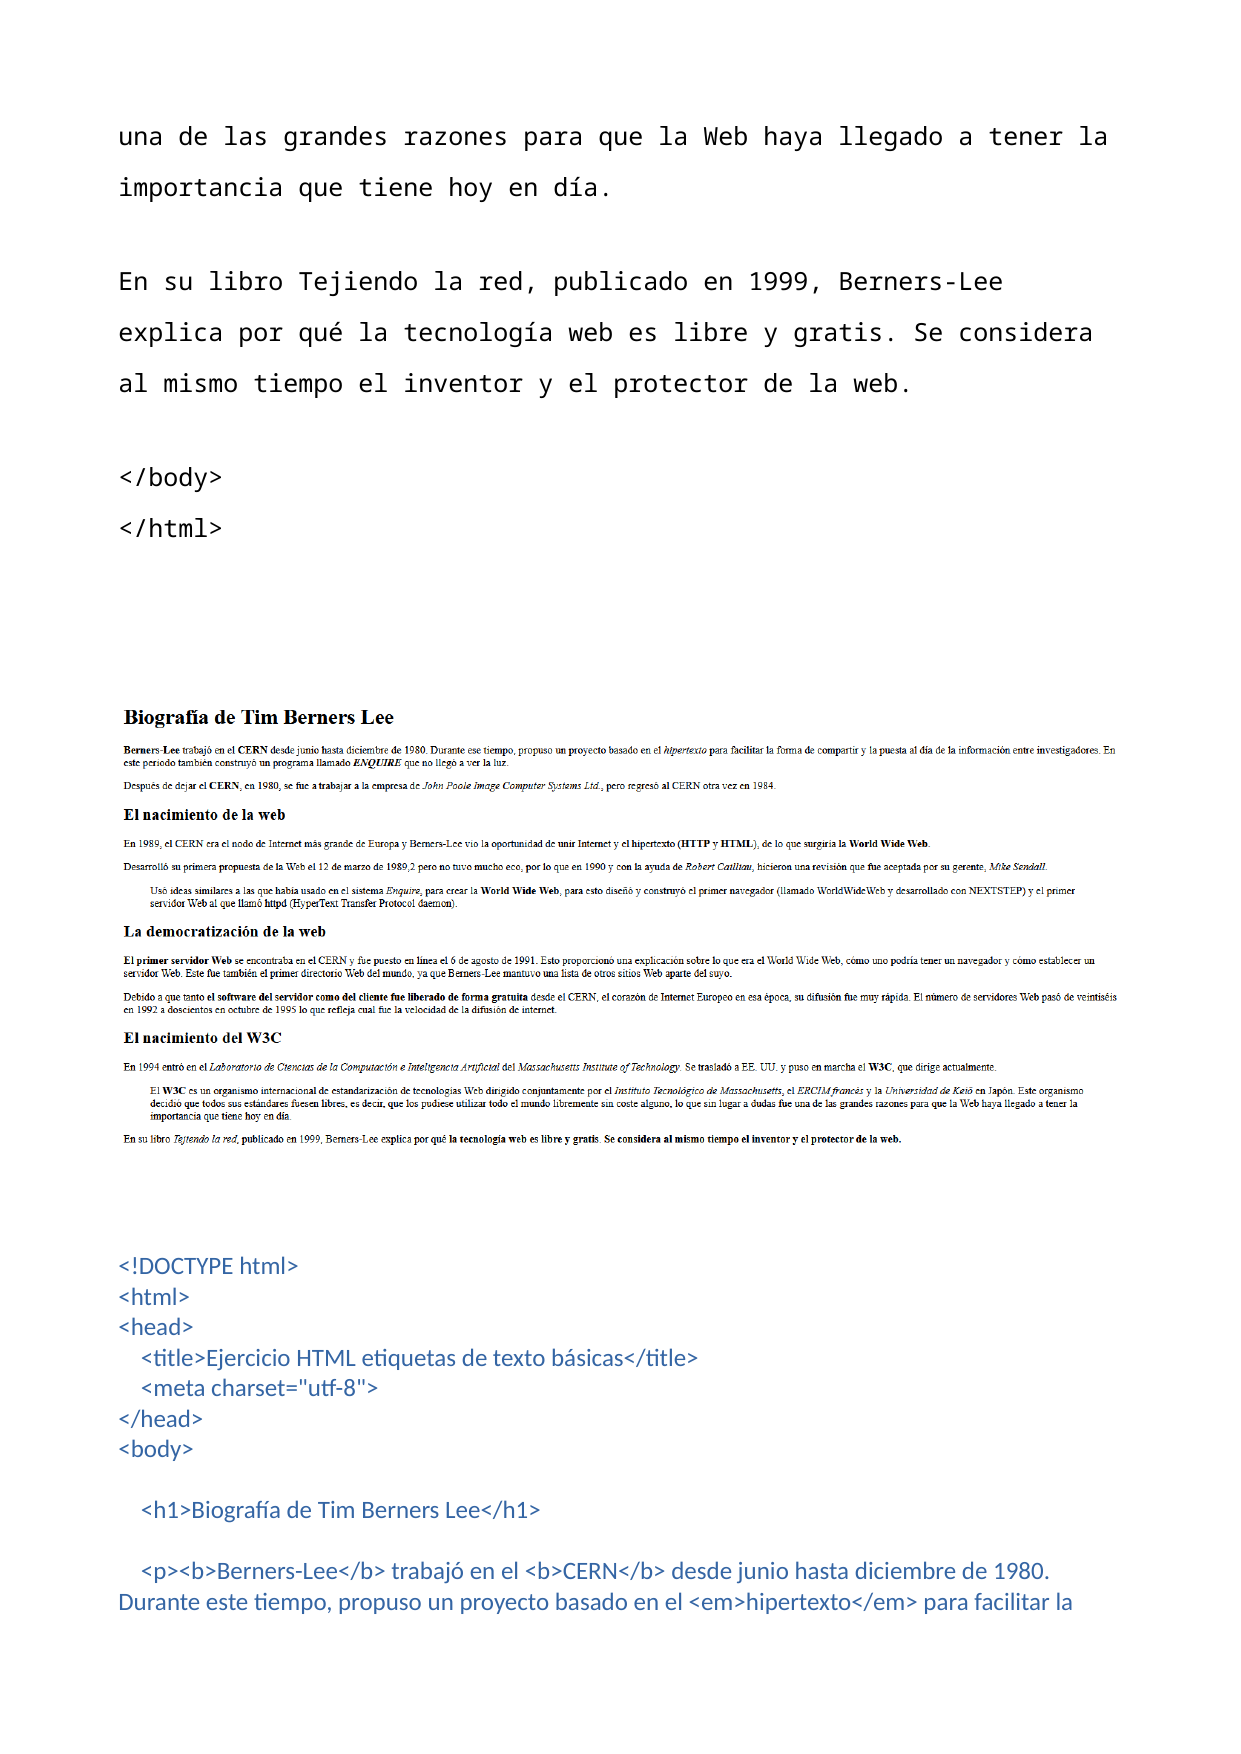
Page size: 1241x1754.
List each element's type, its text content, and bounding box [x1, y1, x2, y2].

text En su libro Tejiendo la red, publicado en 1999, Berners-Lee explica por qué la tecnología web es libre y gratis. Se considera al mismo tiempo el inventor y el protector de la web. [118, 263, 1122, 399]
text <title>Ejercicio HTML etiquetas de texto básicas</title> [118, 1342, 1122, 1372]
text </body> [118, 459, 1122, 494]
picture [118, 691, 1123, 1163]
text <body> [118, 1433, 1122, 1464]
text </html> [118, 511, 1122, 545]
text </head> [118, 1403, 1122, 1433]
text <meta charset="utf-8"> [118, 1372, 1122, 1403]
text <h1>Biografía de Tim Berners Lee</h1> [118, 1494, 1122, 1525]
text <p><b>Berners-Lee</b> trabajó en el <b>CERN</b> desde junio hasta diciembre de 1980. Durante este tiempo, propuso un proyecto basado en el <em>hipertexto</em> para facilitar la [118, 1555, 1122, 1616]
text <!DOCTYPE html> [118, 1250, 1122, 1281]
text <head> [118, 1311, 1122, 1342]
text una de las grandes razones para que la Web haya llegado a tener la importancia que tiene hoy en día. [118, 118, 1122, 203]
text <html> [118, 1281, 1122, 1311]
